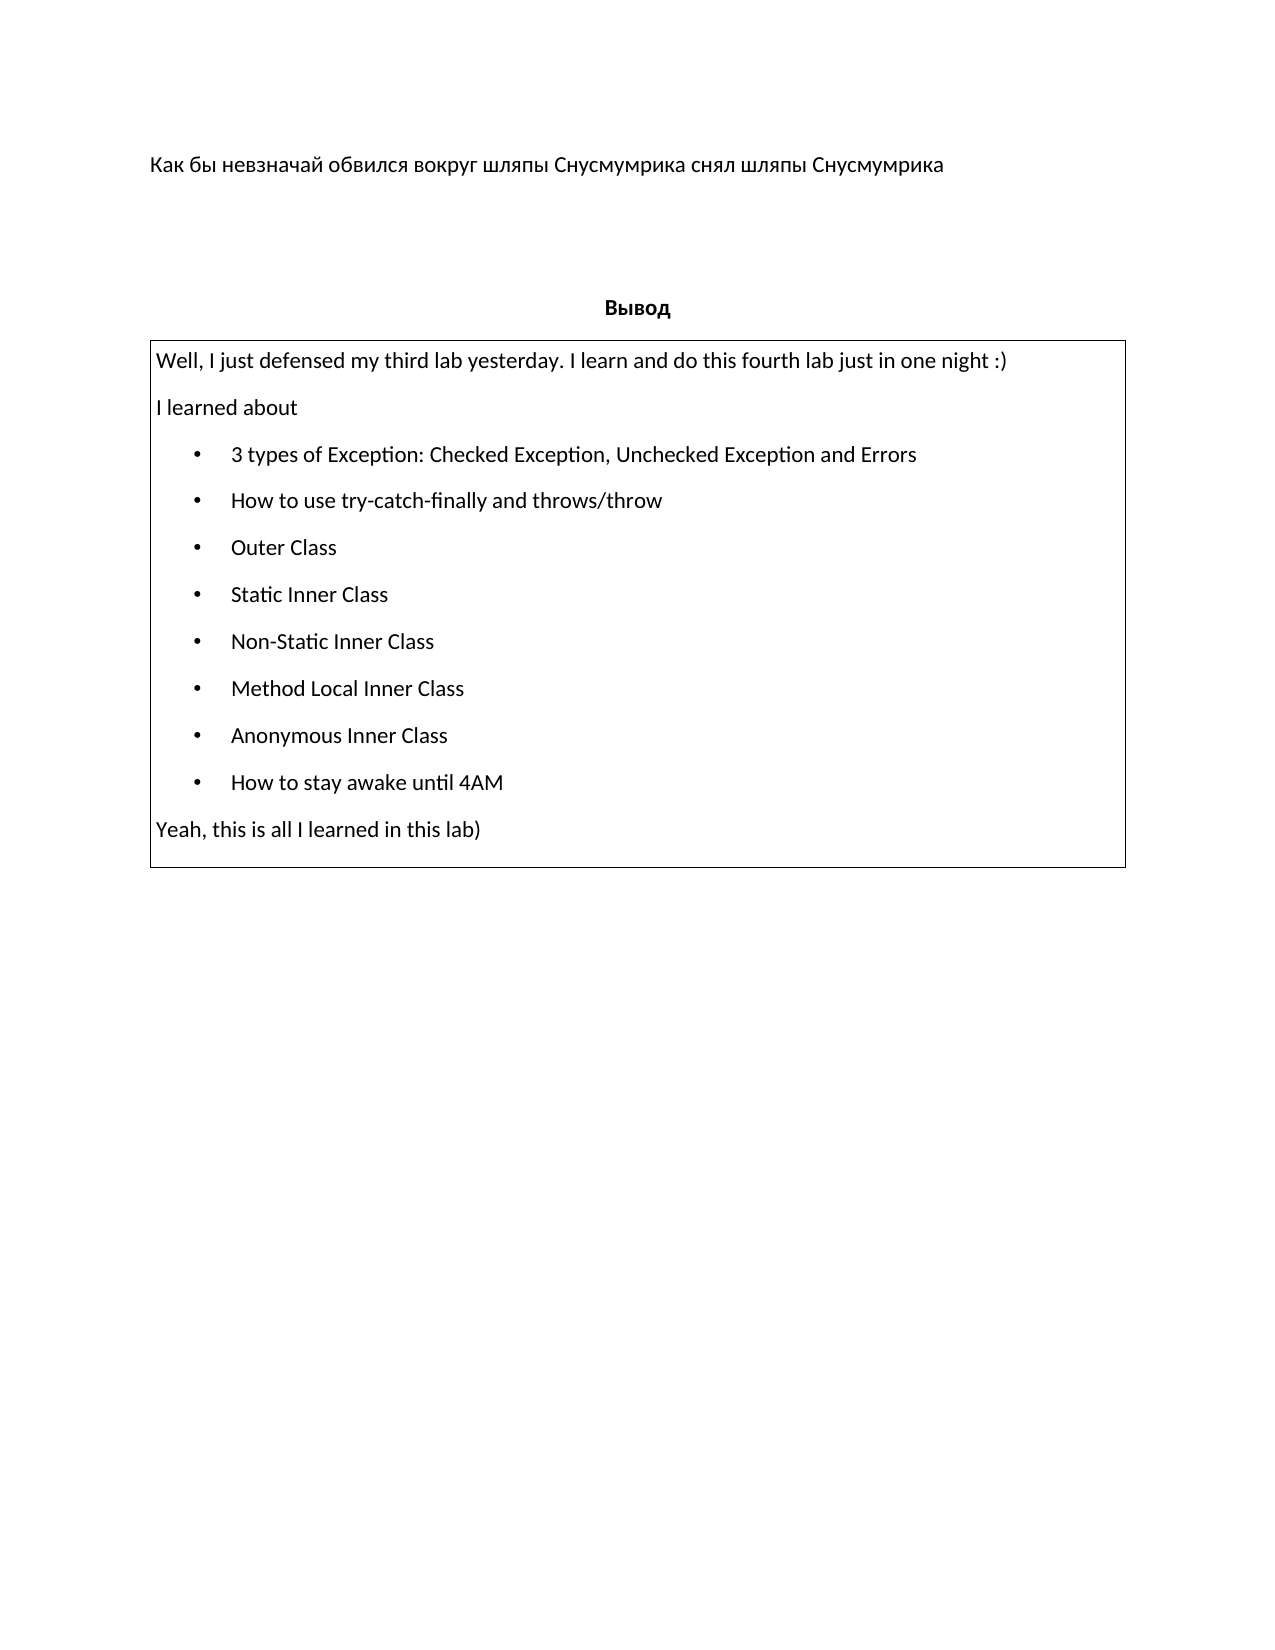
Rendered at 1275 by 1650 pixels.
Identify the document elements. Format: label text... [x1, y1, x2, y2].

text Вывод [150, 293, 1125, 321]
table_header Как бы невзначай обвился вокруг шляпы Снусмумрика снял шляпы Снусмумрика [150, 150, 1125, 197]
table_header Well, I just defensed my third lab yesterday. I learn and do this fourth lab just in one night :) I learned about 3 types of Exception: Checked Exception, Unchecked Exception and Errors How to use try-catch-finally and throws/throw Outer Class Static Inner Class Non-Static Inner Class Method Local Inner Class Anonymous Inner Class How to stay awake until 4AM Yeah, this is all I learned in this lab) [151, 341, 1125, 867]
